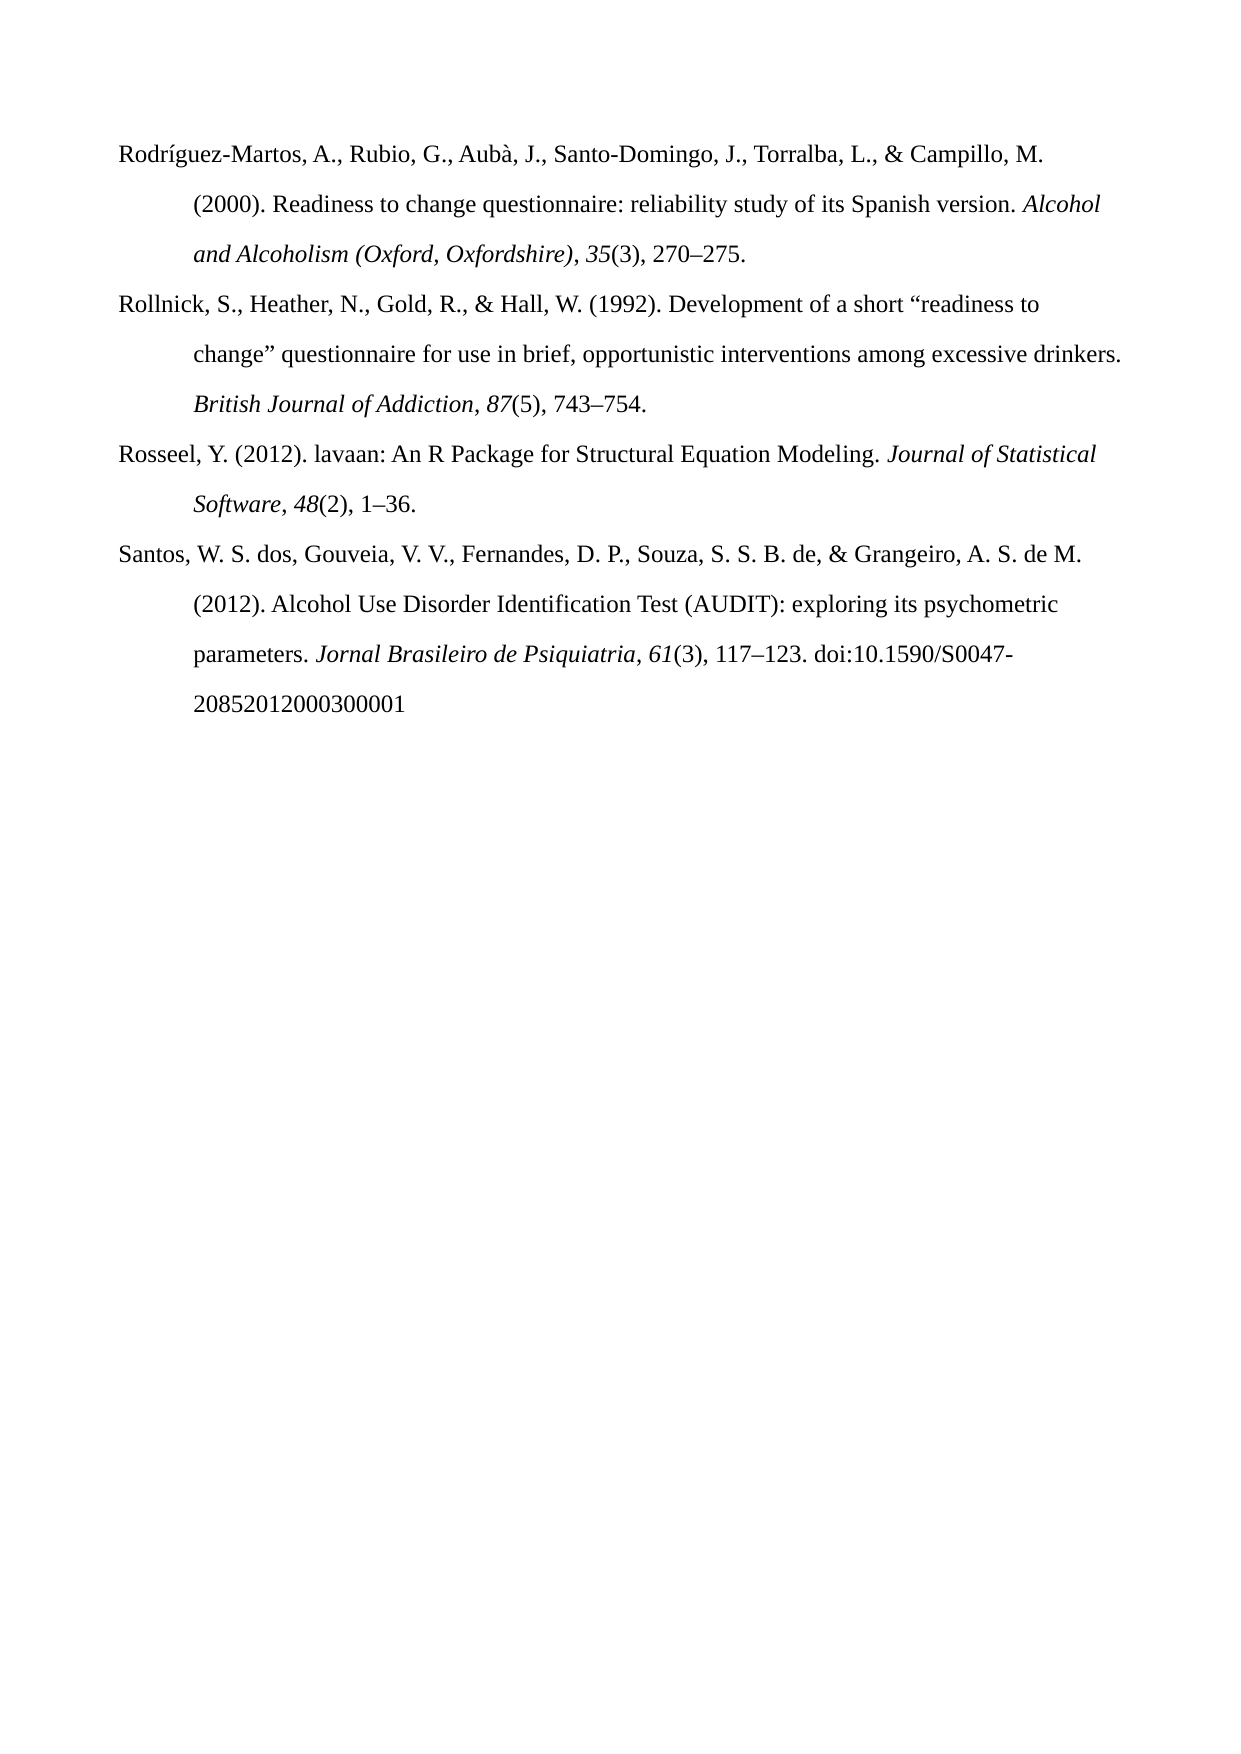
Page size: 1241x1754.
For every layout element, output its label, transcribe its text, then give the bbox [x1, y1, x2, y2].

text Rollnick, S., Heather, N., Gold, R., & Hall, W. (1992). Development of a short “readiness to change” questionnaire for use in brief, opportunistic interventions among excessive drinkers. British Journal of Addiction, 87(5), 743–754. [118, 268, 1122, 418]
text Santos, W. S. dos, Gouveia, V. V., Fernandes, D. P., Souza, S. S. B. de, & Grangeiro, A. S. de M. (2012). Alcohol Use Disorder Identification Test (AUDIT): exploring its psychometric parameters. Jornal Brasileiro de Psiquiatria, 61(3), 117–123. doi:10.1590/S0047-20852012000300001 [118, 518, 1122, 718]
text Rosseel, Y. (2012). lavaan: An R Package for Structural Equation Modeling. Journal of Statistical Software, 48(2), 1–36. [118, 418, 1122, 518]
text Rodríguez-Martos, A., Rubio, G., Aubà, J., Santo-Domingo, J., Torralba, L., & Campillo, M. (2000). Readiness to change questionnaire: reliability study of its Spanish version. Alcohol and Alcoholism (Oxford, Oxfordshire), 35(3), 270–275. [118, 118, 1122, 268]
